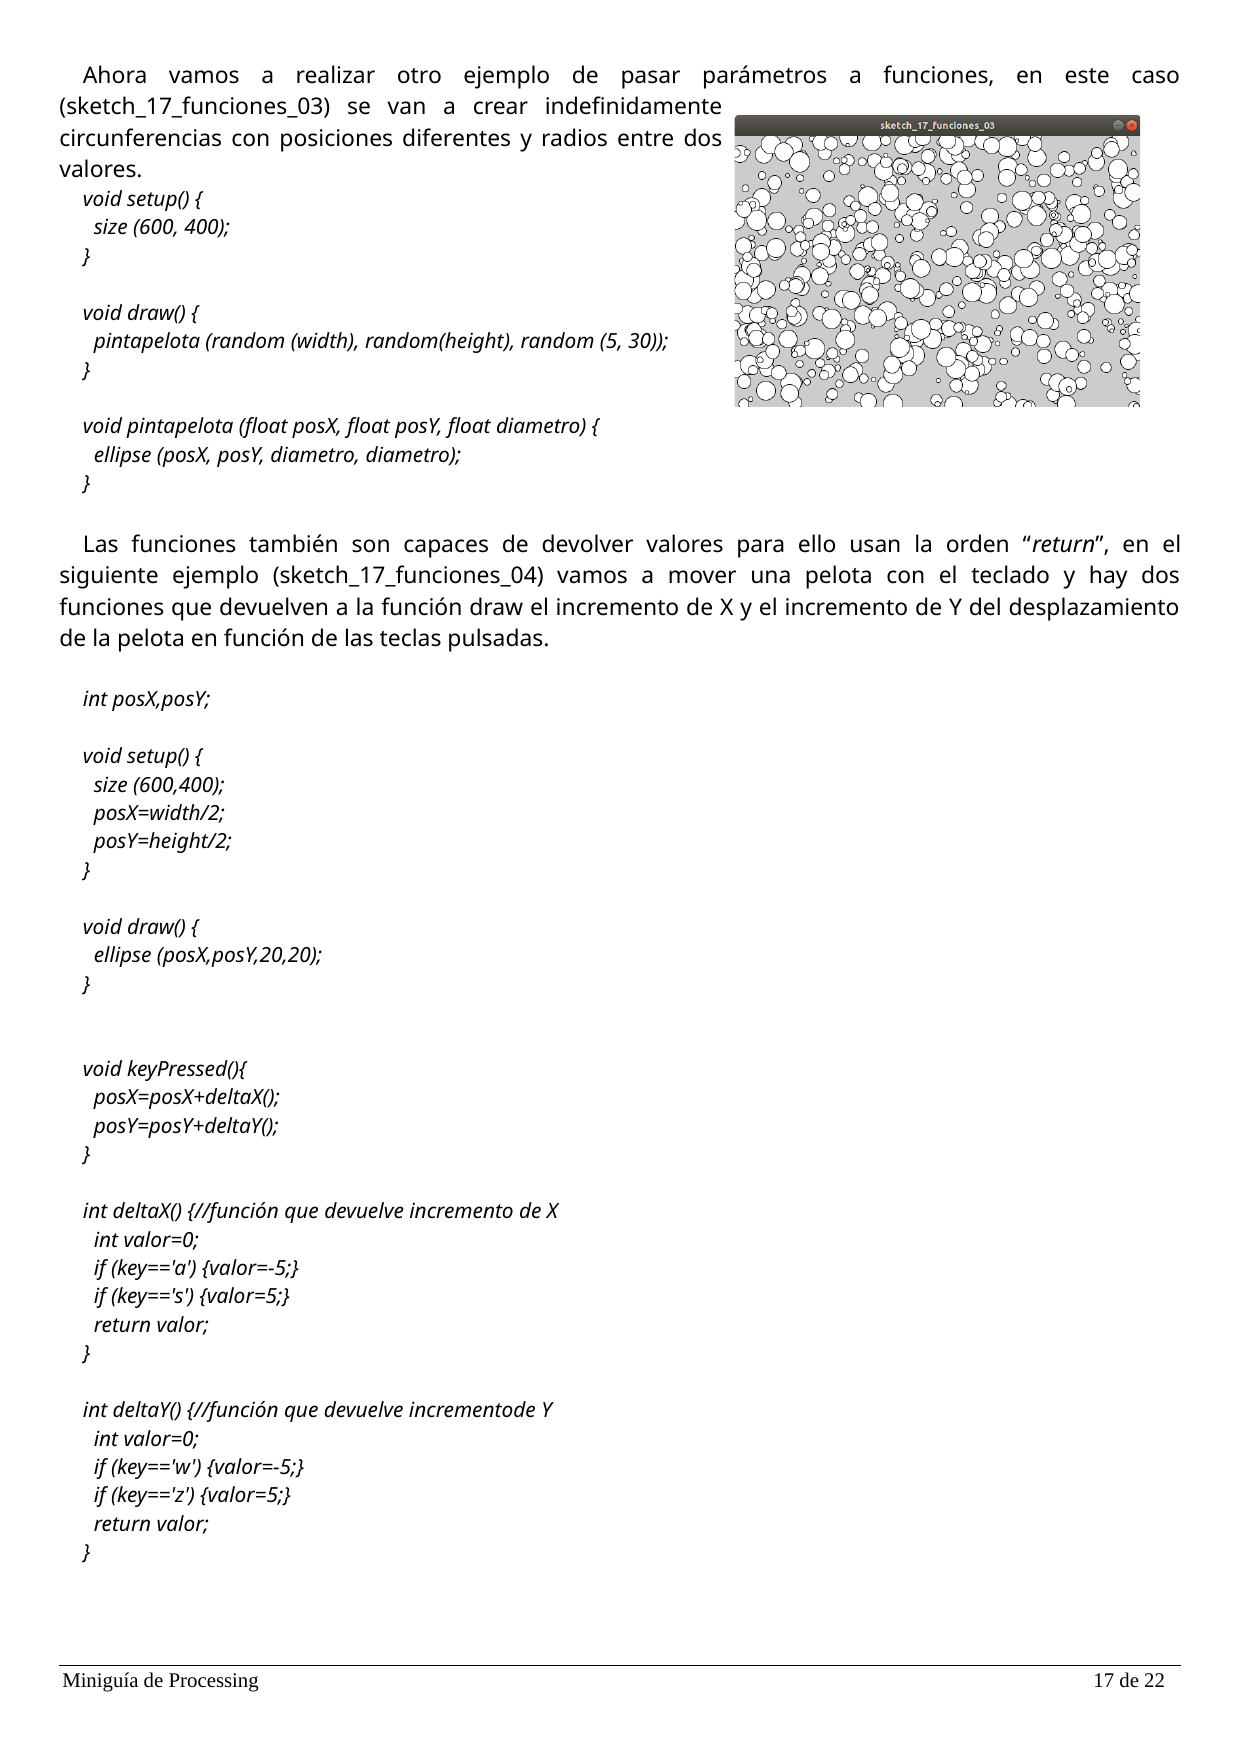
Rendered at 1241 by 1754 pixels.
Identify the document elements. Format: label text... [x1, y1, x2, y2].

text } [59, 1139, 1181, 1168]
text posY=posY+deltaY(); [59, 1111, 1181, 1139]
text pintapelota (random (width), random(height), random (5, 30)); [59, 326, 734, 355]
text int posX,posY; [59, 684, 1181, 713]
text [1141, 212, 1181, 241]
text int valor=0; [59, 1424, 1181, 1452]
text } [59, 969, 1181, 997]
text void draw() { [59, 298, 734, 326]
text } [59, 241, 734, 269]
text [1141, 241, 1181, 269]
text [1141, 355, 1181, 383]
text size (600,400); [59, 770, 1181, 798]
text void draw() { [59, 912, 1181, 940]
text void setup() { [59, 741, 1181, 770]
text [1141, 298, 1181, 326]
text Ahora vamos a realizar otro ejemplo de pasar parámetros a funciones, en este caso (sketch_17_funciones_03) se van a crear indefinidamente circunferencias con posiciones diferentes y radios entre dos valores. [59, 59, 1181, 184]
text ellipse (posX, posY, diametro, diametro); [59, 440, 1181, 468]
text } [59, 1338, 1181, 1367]
text Las funciones también son capaces de devolver valores para ello usan la orden “return”, en el siguiente ejemplo (sketch_17_funciones_04) vamos a mover una pelota con el teclado y hay dos funciones que devuelven a la función draw el incremento de X y el incremento de Y del desplazamiento de la pelota en función de las teclas pulsadas. [59, 528, 1181, 653]
text } [59, 855, 1181, 883]
text ellipse (posX,posY,20,20); [59, 940, 1181, 969]
text if (key=='a') {valor=-5;} [59, 1253, 1181, 1282]
text void setup() { [59, 184, 734, 212]
text [1141, 184, 1181, 212]
text void pintapelota (float posX, float posY, float diametro) { [59, 412, 1181, 440]
text } [59, 355, 734, 383]
text int deltaY() {//función que devuelve incrementode Y [59, 1395, 1181, 1424]
text posX=posX+deltaX(); [59, 1082, 1181, 1111]
text } [59, 1537, 1181, 1566]
text } [59, 468, 1181, 497]
text if (key=='z') {valor=5;} [59, 1481, 1181, 1509]
text int valor=0; [59, 1225, 1181, 1253]
text if (key=='w') {valor=-5;} [59, 1452, 1181, 1481]
text if (key=='s') {valor=5;} [59, 1282, 1181, 1310]
text posY=height/2; [59, 827, 1181, 855]
text return valor; [59, 1509, 1181, 1537]
picture [734, 115, 1141, 407]
text size (600, 400); [59, 212, 734, 241]
text int deltaX() {//función que devuelve incremento de X [59, 1196, 1181, 1225]
text return valor; [59, 1310, 1181, 1338]
text posX=width/2; [59, 798, 1181, 827]
text void keyPressed(){ [59, 1054, 1181, 1082]
